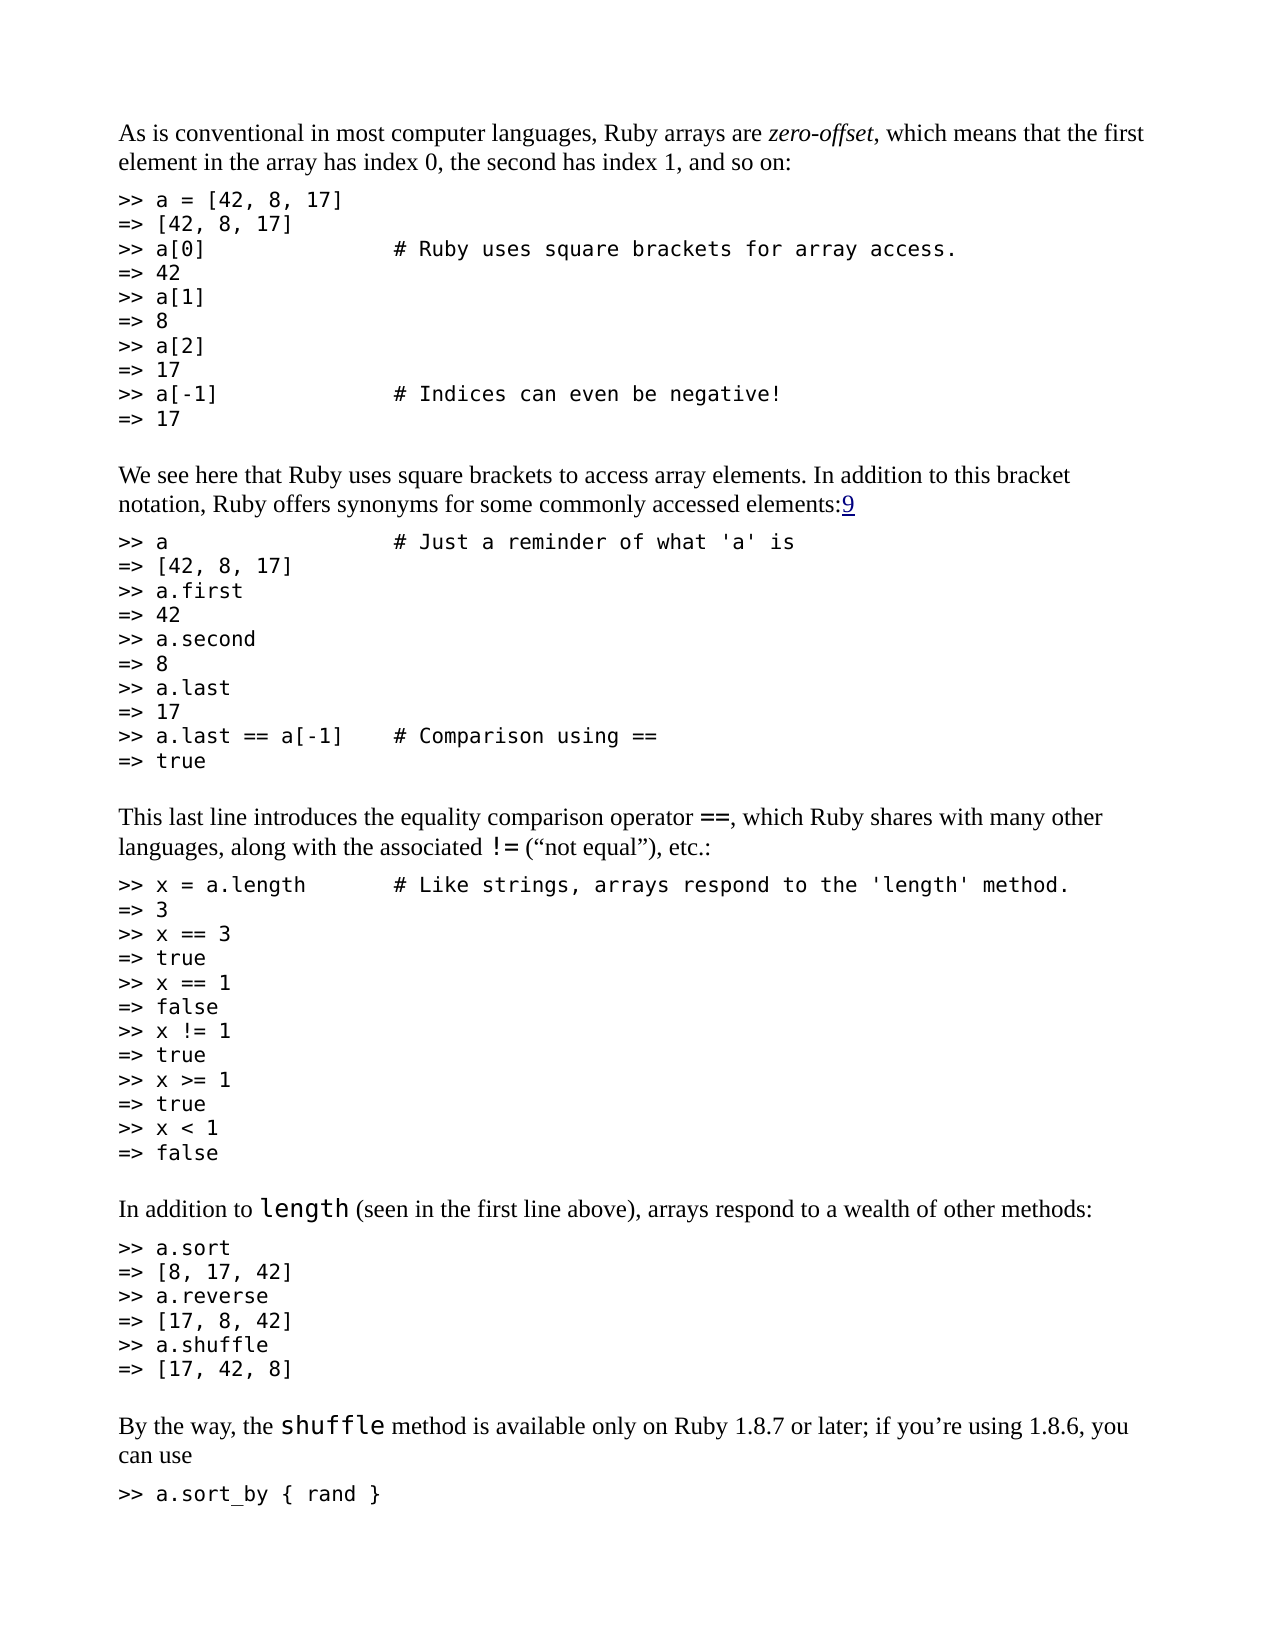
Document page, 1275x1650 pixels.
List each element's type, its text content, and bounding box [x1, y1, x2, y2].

text >> a.sort_by { rand } [118, 1482, 1157, 1506]
text By the way, the shuffle method is available only on Ruby 1.8.7 or later; if you’re using 1.8.6, you can use [118, 1411, 1157, 1469]
text => 8 [118, 309, 1157, 334]
text => 3 [118, 898, 1157, 922]
text => true [118, 946, 1157, 971]
text => false [118, 995, 1157, 1019]
text => [17, 42, 8] [118, 1357, 1157, 1382]
text >> a.reverse [118, 1284, 1157, 1309]
text => [17, 8, 42] [118, 1309, 1157, 1333]
text => true [118, 1092, 1157, 1116]
text => 17 [118, 407, 1157, 431]
text => 8 [118, 652, 1157, 676]
text => false [118, 1141, 1157, 1165]
text >> a[2] [118, 334, 1157, 358]
text => 42 [118, 603, 1157, 627]
text This last line introduces the equality comparison operator ==, which Ruby shares with many other languages, along with the associated != (“not equal”), etc.: [118, 802, 1157, 861]
text >> x < 1 [118, 1116, 1157, 1141]
text => true [118, 1043, 1157, 1068]
text >> x == 3 [118, 922, 1157, 946]
text >> a.last [118, 676, 1157, 700]
text >> x = a.length # Like strings, arrays respond to the 'length' method. [118, 873, 1157, 898]
text => true [118, 749, 1157, 773]
text => 17 [118, 700, 1157, 724]
text => [42, 8, 17] [118, 554, 1157, 579]
text >> a.last == a[-1] # Comparison using == [118, 724, 1157, 749]
text >> a # Just a reminder of what 'a' is [118, 530, 1157, 554]
text => [42, 8, 17] [118, 212, 1157, 237]
text >> x != 1 [118, 1019, 1157, 1043]
text >> x >= 1 [118, 1068, 1157, 1092]
text >> a[-1] # Indices can even be negative! [118, 382, 1157, 407]
text In addition to length (seen in the first line above), arrays respond to a wealth of other methods: [118, 1194, 1157, 1223]
text >> a.first [118, 579, 1157, 603]
text As is conventional in most computer languages, Ruby arrays are zero-offset, which means that the first element in the array has index 0, the second has index 1, and so on: [118, 118, 1157, 176]
text => 42 [118, 261, 1157, 285]
text We see here that Ruby uses square brackets to access array elements. In addition to this bracket notation, Ruby offers synonyms for some commonly accessed elements:9 [118, 460, 1157, 518]
text => [8, 17, 42] [118, 1260, 1157, 1284]
text >> a = [42, 8, 17] [118, 188, 1157, 212]
text >> a[1] [118, 285, 1157, 309]
text >> a.sort [118, 1236, 1157, 1260]
text >> x == 1 [118, 971, 1157, 995]
text >> a.second [118, 627, 1157, 652]
text >> a[0] # Ruby uses square brackets for array access. [118, 237, 1157, 261]
text => 17 [118, 358, 1157, 382]
text >> a.shuffle [118, 1333, 1157, 1357]
